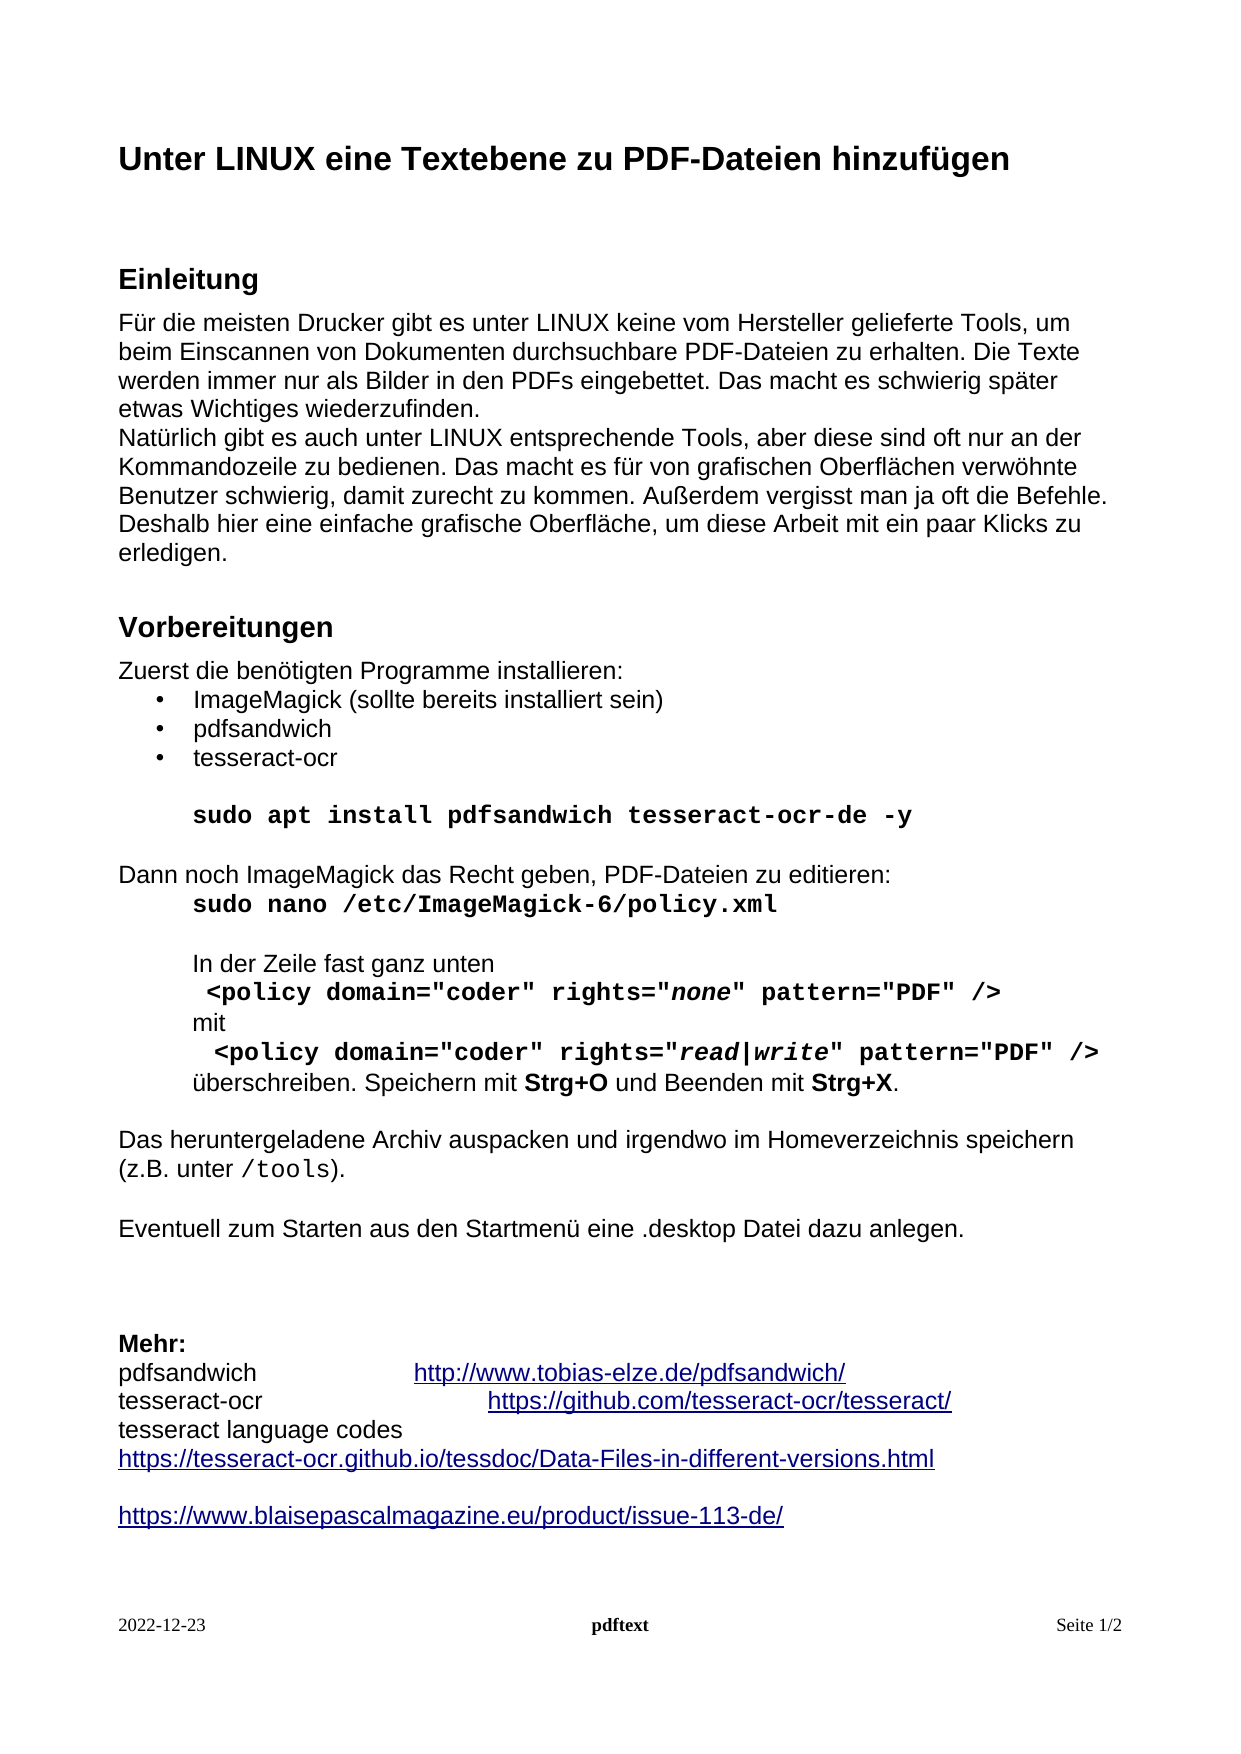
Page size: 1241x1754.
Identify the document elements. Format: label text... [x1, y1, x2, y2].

list pdfsandwich [156, 714, 1122, 743]
text Eventuell zum Starten aus den Startmenü eine .desktop Datei dazu anlegen. [118, 1214, 1122, 1243]
text tesseract-ocr https://github.com/tesseract-ocr/tesseract/ [118, 1386, 1122, 1415]
subtitle Einleitung [118, 262, 1122, 296]
subtitle Vorbereitungen [118, 610, 1122, 644]
text Dann noch ImageMagick das Recht geben, PDF-Dateien zu editieren: [118, 860, 1122, 889]
text Deshalb hier eine einfache grafische Oberfläche, um diese Arbeit mit ein paar Klicks zu erledigen. [118, 509, 1122, 567]
text tesseract language codes [118, 1415, 1122, 1444]
text mit [118, 1008, 1122, 1037]
text In der Zeile fast ganz unten [118, 948, 1122, 977]
text überschreiben. Speichern mit Strg+O und Beenden mit Strg+X. [118, 1068, 1122, 1097]
text sudo nano /etc/ImageMagick-6/policy.xml [118, 889, 1122, 920]
text <policy domain="coder" rights="none" pattern="PDF" /> [118, 977, 1122, 1008]
text <policy domain="coder" rights="read|write" pattern="PDF" /> [118, 1037, 1122, 1068]
text Natürlich gibt es auch unter LINUX entsprechende Tools, aber diese sind oft nur an der Kommandozeile zu bedienen. Das macht es für von grafischen Oberflächen verwöhnte Benutzer schwierig, damit zurecht zu kommen. Außerdem vergisst man ja oft die Befehle. [118, 423, 1122, 509]
text Das heruntergeladene Archiv auspacken und irgendwo im Homeverzeichnis speichern (z.B. unter /tools). [118, 1125, 1122, 1185]
text https://tesseract-ocr.github.io/tessdoc/Data-Files-in-different-versions.html [118, 1444, 1122, 1473]
text https://www.blaisepascalmagazine.eu/product/issue-113-de/ [118, 1501, 1122, 1530]
text Für die meisten Drucker gibt es unter LINUX keine vom Hersteller gelieferte Tools, um beim Einscannen von Dokumenten durchsuchbare PDF-Dateien zu erhalten. Die Texte werden immer nur als Bilder in den PDFs eingebettet. Das macht es schwierig später etwas Wichtiges wiederzufinden. [118, 308, 1122, 423]
text Zuerst die benötigten Programme installieren: [118, 656, 1122, 685]
list tesseract-ocr [156, 743, 1122, 772]
list ImageMagick (sollte bereits installiert sein) [156, 685, 1122, 714]
subtitle Unter LINUX eine Textebene zu PDF-Dateien hinzufügen [118, 139, 1122, 178]
text Mehr: [118, 1329, 1122, 1358]
text pdfsandwich http://www.tobias-elze.de/pdfsandwich/ [118, 1358, 1122, 1386]
text sudo apt install pdfsandwich tesseract-ocr-de -y [118, 800, 1122, 831]
